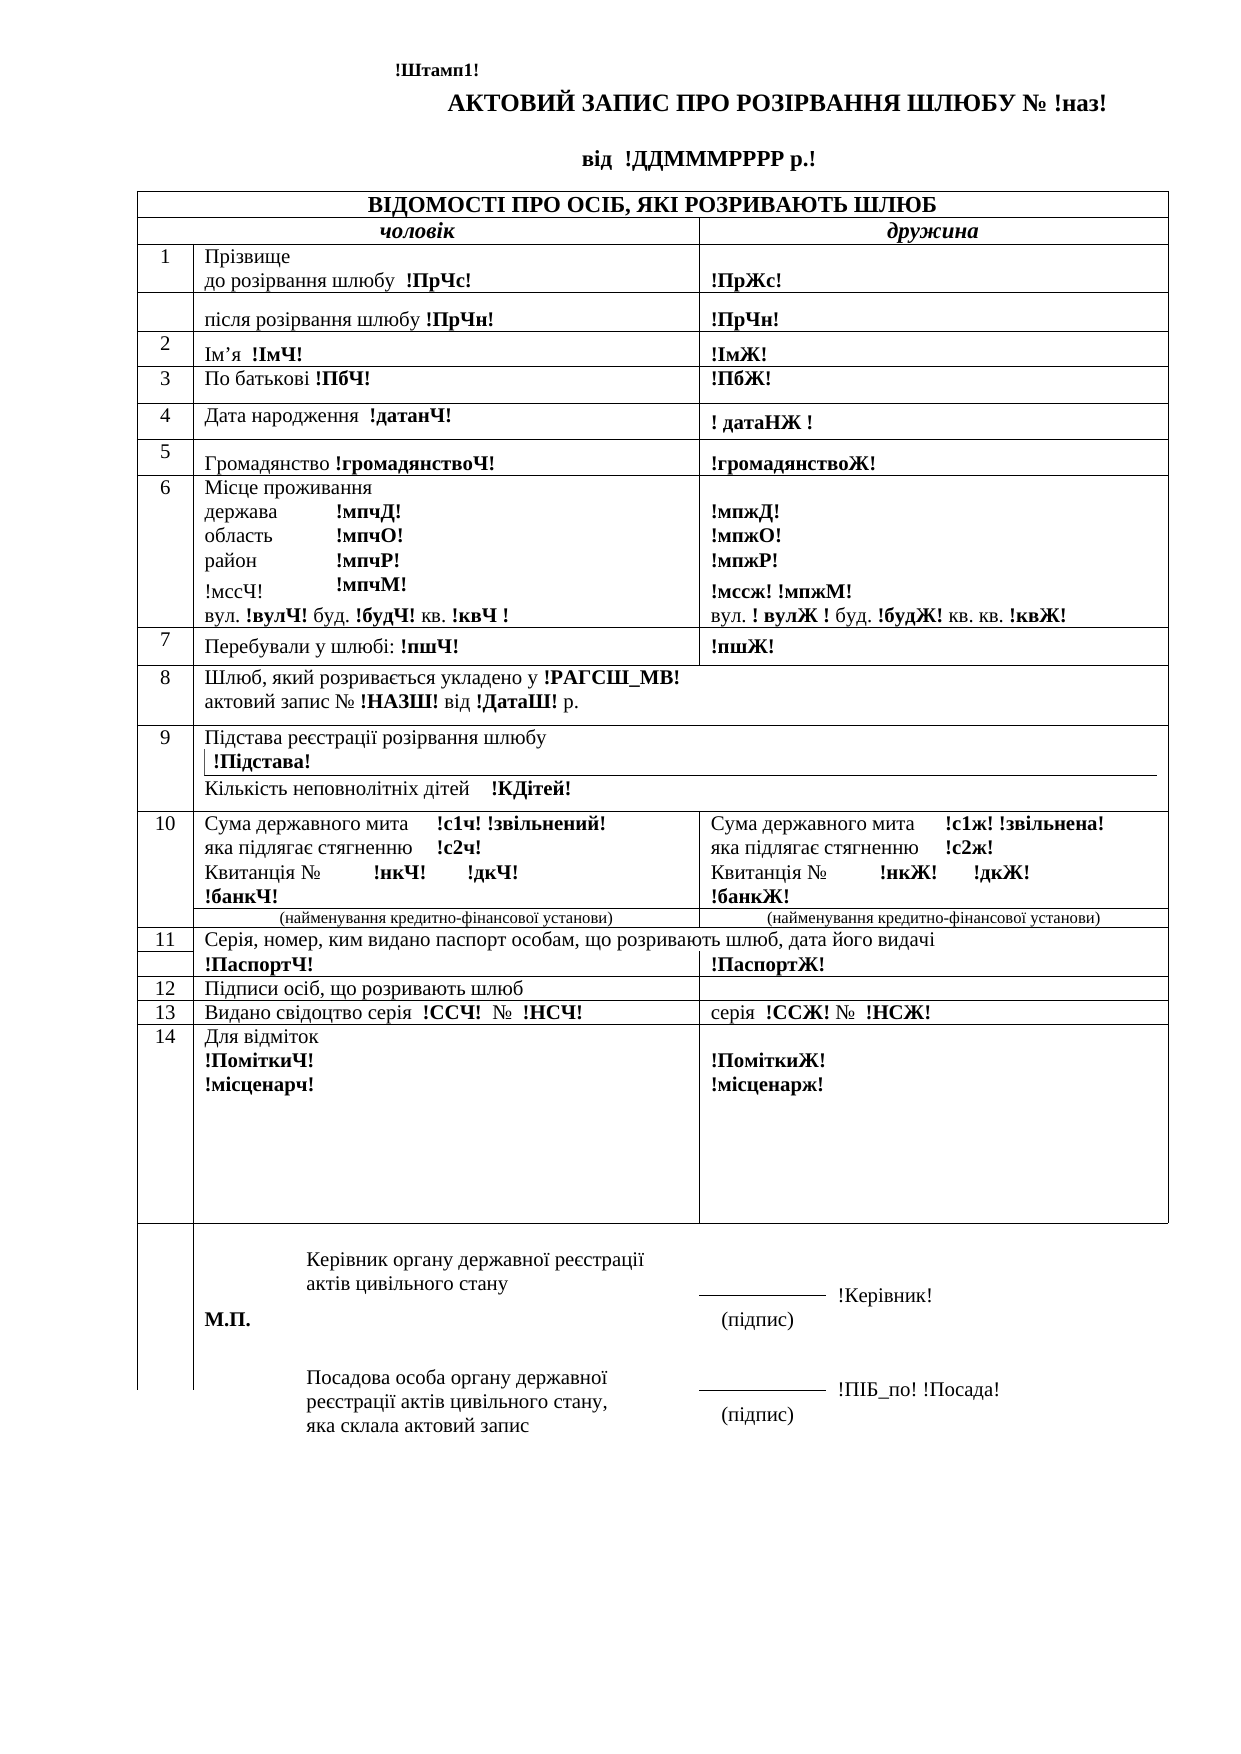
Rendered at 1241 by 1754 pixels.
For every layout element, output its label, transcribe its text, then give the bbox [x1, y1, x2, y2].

table_cell !мпжР! [700, 548, 1168, 572]
table_cell [194, 1224, 295, 1247]
table_cell серія !ССЖ! № !НСЖ! [700, 1001, 1168, 1024]
table_header Сума державного мита яка підлягає стягненню [194, 812, 425, 860]
table_header [700, 476, 1168, 499]
table_header !с1ч! !звільнений! !с2ч! [425, 812, 699, 860]
table_header [137, 59, 193, 88]
table_header [138, 1247, 193, 1295]
table_cell 11 [138, 928, 193, 951]
table_cell (підпис) [699, 1391, 826, 1437]
table_cell !дкЖ! [962, 860, 1168, 884]
table_cell [138, 1295, 193, 1342]
table_cell !ПаспортЖ! [700, 951, 1168, 976]
table_cell 3 [138, 367, 193, 403]
table_cell (підпис) [699, 1296, 826, 1342]
table_cell 1 [138, 245, 193, 292]
table_cell !мпчР! [324, 548, 699, 572]
table_cell !ПоміткиЖ! !місценарж! [700, 1025, 1168, 1223]
table_cell 7 [138, 628, 193, 665]
table_cell держава [194, 499, 324, 523]
table_cell район [194, 548, 324, 572]
table_header [699, 1342, 826, 1390]
table_cell [295, 1295, 699, 1342]
table_cell (найменування кредитно-фінансової установи) [194, 909, 699, 927]
table_cell [193, 172, 1168, 191]
table_cell [700, 977, 1168, 1000]
table_cell 13 [138, 1001, 193, 1024]
table_cell !мпчМ! [324, 572, 699, 603]
table_cell Квитанція № [194, 860, 362, 884]
table_cell [295, 1224, 699, 1247]
table_cell ! датаНЖ ! [700, 404, 1168, 439]
table_cell Cерія, номер, ким видано паспорт особам, що розривають шлюб, дата його видачі [194, 928, 1168, 951]
table_cell дружина [700, 218, 1168, 244]
table_cell !ПбЖ! [700, 367, 1168, 403]
table_cell [137, 1342, 193, 1437]
table_cell Дата народження !датанЧ! [194, 404, 699, 439]
table_cell вул. !вулЧ! буд. !будЧ! кв. !квЧ ! [194, 603, 699, 627]
table_cell чоловік [138, 218, 699, 244]
table_cell [137, 172, 193, 191]
table_cell !нкЧ! [362, 860, 456, 884]
table_cell !ПаспортЧ! [194, 951, 699, 976]
table_cell !ІмЖ! [700, 332, 1168, 366]
table_cell Видано свідоцтво серія !ССЧ! № !НСЧ! [194, 1001, 699, 1024]
table_cell [962, 1224, 1168, 1247]
table_cell !ПІБ_по! !Посада! [826, 1342, 1168, 1437]
table_cell Для відміток !ПоміткиЧ! !місценарч! [194, 1025, 699, 1223]
table_cell (найменування кредитно-фінансової установи) [700, 909, 1168, 927]
table_cell Перебували у шлюбі: !пшЧ! [194, 628, 699, 665]
table_cell [137, 145, 193, 172]
table_cell вул. ! вулЖ ! буд. !будЖ! кв. кв. !квЖ! [700, 603, 1168, 627]
table_cell !нкЖ! [868, 860, 962, 884]
table_cell Прізвище до розірвання шлюбу !ПрЧс! [194, 245, 699, 292]
table_cell [699, 1224, 962, 1247]
table_cell !мссж! !мпжМ! [700, 572, 1168, 603]
table_cell Посадова особа органу державної реєстрації актів цивільного стану, яка склала актовий запис [295, 1342, 699, 1437]
table_cell М.П. [194, 1295, 295, 1342]
table_cell 8 [138, 666, 193, 725]
table_cell !громадянствоЖ! [700, 440, 1168, 475]
table_cell [138, 293, 193, 331]
table_cell Ім’я !ІмЧ! [194, 332, 699, 366]
table_cell [193, 117, 1168, 145]
table_cell !мпчД! [324, 499, 699, 523]
table_header !с1ж! !звільнена! !с2ж! [934, 812, 1168, 860]
table_cell 12 [138, 977, 193, 1000]
table_cell !мпжД! [700, 499, 1168, 523]
table_cell 9 [138, 726, 193, 811]
table_cell [137, 88, 193, 117]
table_cell !ПрЧн! [700, 293, 1168, 331]
table_header [424, 476, 699, 499]
table_cell ВІДОМОСТІ ПРО ОСІБ, ЯКІ РОЗРИВАЮТЬ ШЛЮБ [138, 192, 1168, 217]
table_cell Громадянство !громадянствоЧ! [194, 440, 699, 475]
table_cell !мпчО! [324, 523, 699, 547]
table_cell Шлюб, який розривається укладено у !РАГСШ_МВ! актовий запис № !НАЗШ! від !ДатаШ! р. [194, 666, 1168, 725]
table_cell [137, 117, 193, 145]
table_cell 2 [138, 332, 193, 366]
table_header Керівник органу державної реєстрації актів цивільного стану [295, 1247, 699, 1295]
table_cell після розірвання шлюбу !ПрЧн! [194, 293, 699, 331]
table_cell Квитанція № [700, 860, 868, 884]
table_cell !мпжО! [700, 523, 1168, 547]
table_cell 6 [138, 476, 193, 627]
table_cell [193, 1342, 295, 1437]
table_cell !мссЧ! [194, 572, 324, 603]
table_header [194, 1247, 295, 1295]
table_cell !дкЧ! [456, 860, 699, 884]
table_cell !банкЖ! [700, 884, 1168, 908]
table_header [681, 59, 1168, 88]
table_cell Підписи осіб, що розривають шлюб [194, 977, 699, 1000]
table_header Сума державного мита яка підлягає стягненню [700, 812, 934, 860]
table_cell !ПрЖс! [700, 245, 1168, 292]
table_cell 10 [138, 812, 193, 927]
table_cell [138, 952, 193, 976]
table_cell АКТОВИЙ ЗАПИС ПРО РОЗІРВАННЯ ШЛЮБУ № !наз! [193, 88, 1168, 117]
table_header [699, 1247, 826, 1295]
table_header Місце проживання [194, 476, 424, 499]
table_cell 5 [138, 440, 193, 475]
table_cell По батькові !ПбЧ! [194, 367, 699, 403]
table_cell !Керівник! [826, 1247, 1168, 1342]
table_cell область [194, 523, 324, 547]
table_cell 4 [138, 404, 193, 439]
table_cell Підстава реєстрації розірвання шлюбу !Підстава! Кількість неповнолітніх дітей !КДітей! [194, 726, 1168, 811]
table_cell !банкЧ! [194, 884, 699, 908]
table_header !Штамп1! [193, 59, 681, 88]
table_cell [138, 1224, 193, 1247]
table_cell !пшЖ! [700, 628, 1168, 665]
table_cell від !ДДМММРРРР р.! [193, 145, 1168, 172]
table_cell 14 [138, 1025, 193, 1223]
